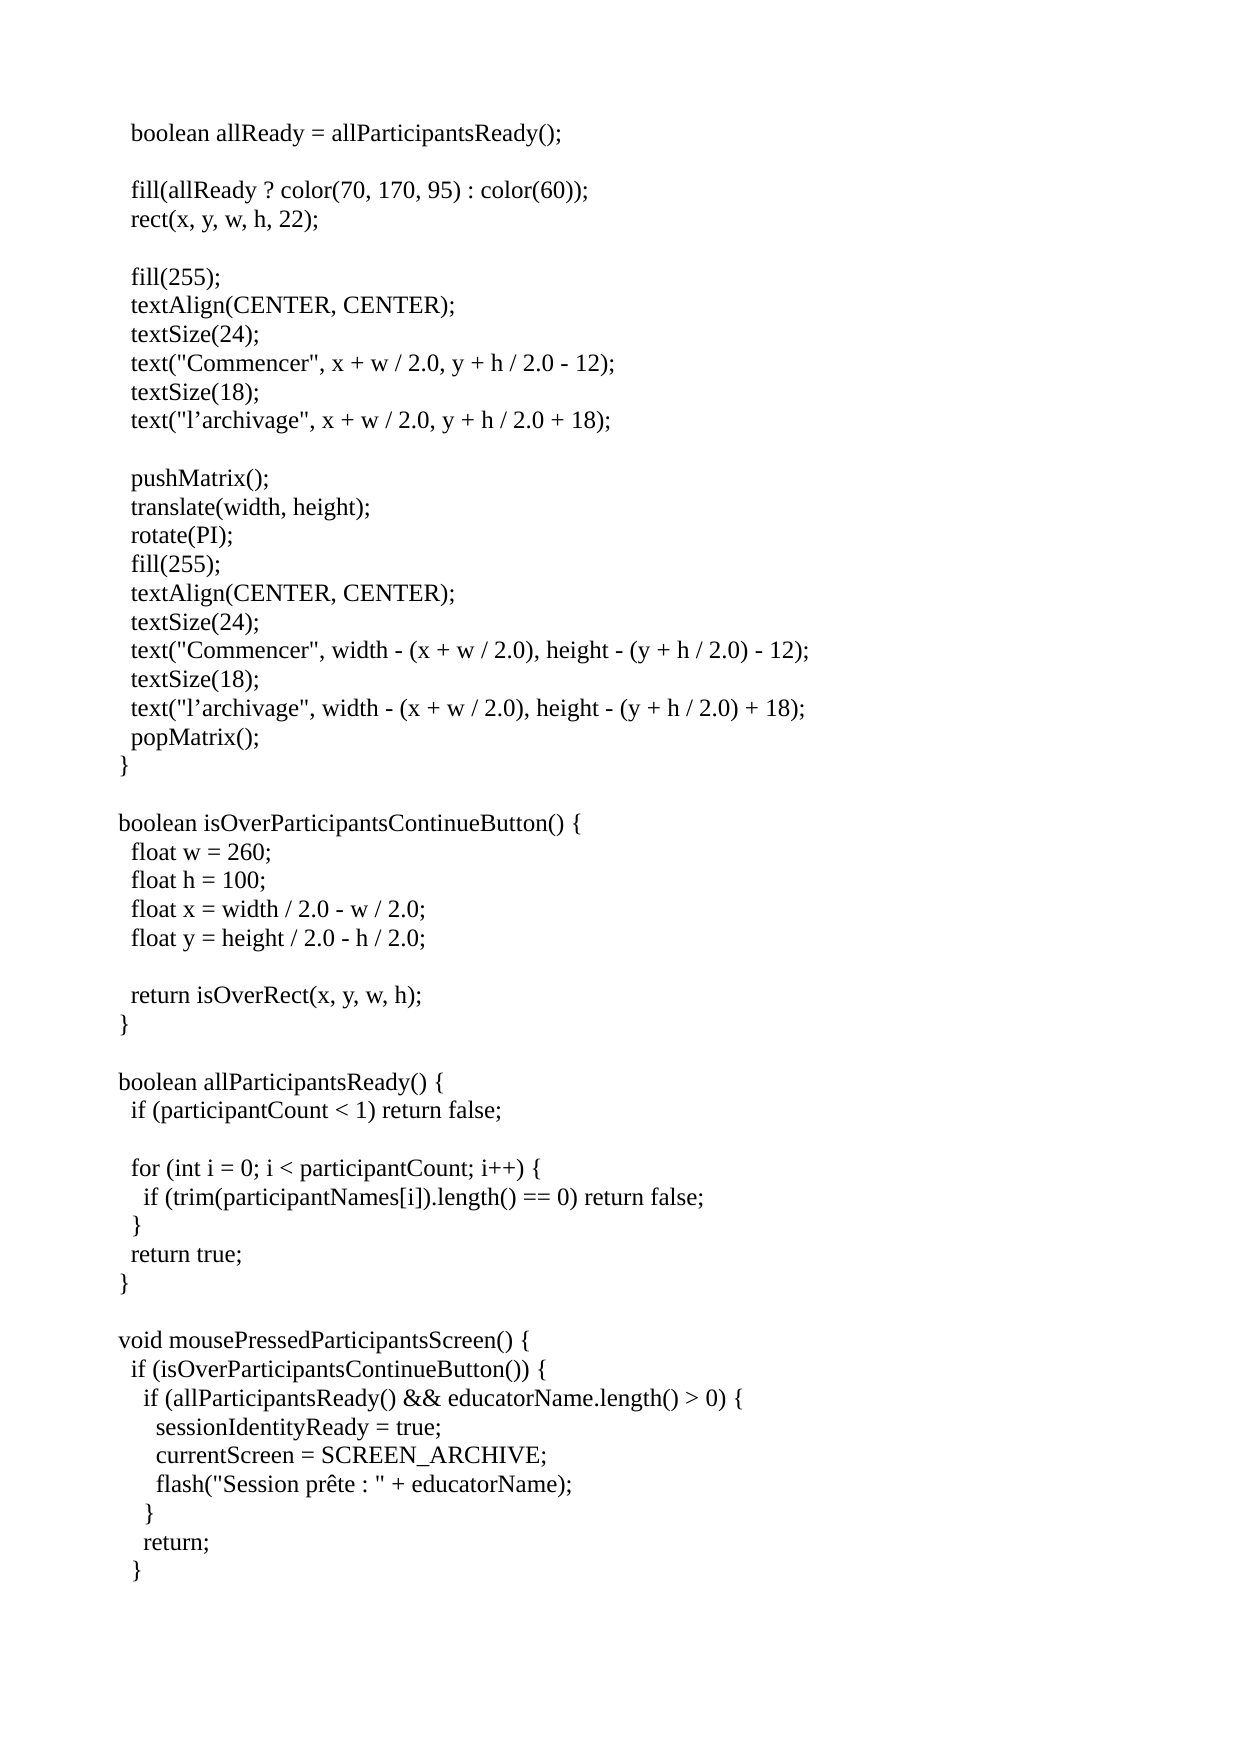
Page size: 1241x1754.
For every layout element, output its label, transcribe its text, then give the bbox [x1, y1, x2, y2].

text text("l’archivage", x + w / 2.0, y + h / 2.0 + 18); [118, 406, 1122, 434]
text } [118, 1009, 1122, 1038]
text text("l’archivage", width - (x + w / 2.0), height - (y + h / 2.0) + 18); [118, 693, 1122, 722]
text boolean isOverParticipantsContinueButton() { [118, 808, 1122, 837]
text boolean allParticipantsReady() { [118, 1067, 1122, 1096]
text return; [118, 1527, 1122, 1556]
text } [118, 1556, 1122, 1584]
text float y = height / 2.0 - h / 2.0; [118, 923, 1122, 952]
text textSize(24); [118, 319, 1122, 348]
text } [118, 1268, 1122, 1297]
text rotate(PI); [118, 521, 1122, 549]
text textAlign(CENTER, CENTER); [118, 291, 1122, 319]
text pushMatrix(); [118, 463, 1122, 492]
text return isOverRect(x, y, w, h); [118, 981, 1122, 1009]
text if (allParticipantsReady() && educatorName.length() > 0) { [118, 1383, 1122, 1412]
text fill(255); [118, 262, 1122, 291]
text flash("Session prête : " + educatorName); [118, 1469, 1122, 1498]
text float w = 260; [118, 837, 1122, 866]
text if (participantCount < 1) return false; [118, 1096, 1122, 1124]
text fill(255); [118, 549, 1122, 578]
text } [118, 1498, 1122, 1527]
text for (int i = 0; i < participantCount; i++) { [118, 1153, 1122, 1182]
text translate(width, height); [118, 492, 1122, 521]
text boolean allReady = allParticipantsReady(); [118, 118, 1122, 147]
text text("Commencer", x + w / 2.0, y + h / 2.0 - 12); [118, 348, 1122, 377]
text rect(x, y, w, h, 22); [118, 204, 1122, 233]
text fill(allReady ? color(70, 170, 95) : color(60)); [118, 176, 1122, 204]
text float h = 100; [118, 866, 1122, 894]
text textAlign(CENTER, CENTER); [118, 578, 1122, 607]
text if (trim(participantNames[i]).length() == 0) return false; [118, 1182, 1122, 1211]
text float x = width / 2.0 - w / 2.0; [118, 894, 1122, 923]
text sessionIdentityReady = true; [118, 1412, 1122, 1441]
text popMatrix(); [118, 722, 1122, 751]
text if (isOverParticipantsContinueButton()) { [118, 1354, 1122, 1383]
text text("Commencer", width - (x + w / 2.0), height - (y + h / 2.0) - 12); [118, 636, 1122, 664]
text textSize(24); [118, 607, 1122, 636]
text } [118, 1211, 1122, 1239]
text currentScreen = SCREEN_ARCHIVE; [118, 1441, 1122, 1469]
text textSize(18); [118, 377, 1122, 406]
text void mousePressedParticipantsScreen() { [118, 1326, 1122, 1354]
text } [118, 751, 1122, 779]
text textSize(18); [118, 664, 1122, 693]
text return true; [118, 1239, 1122, 1268]
